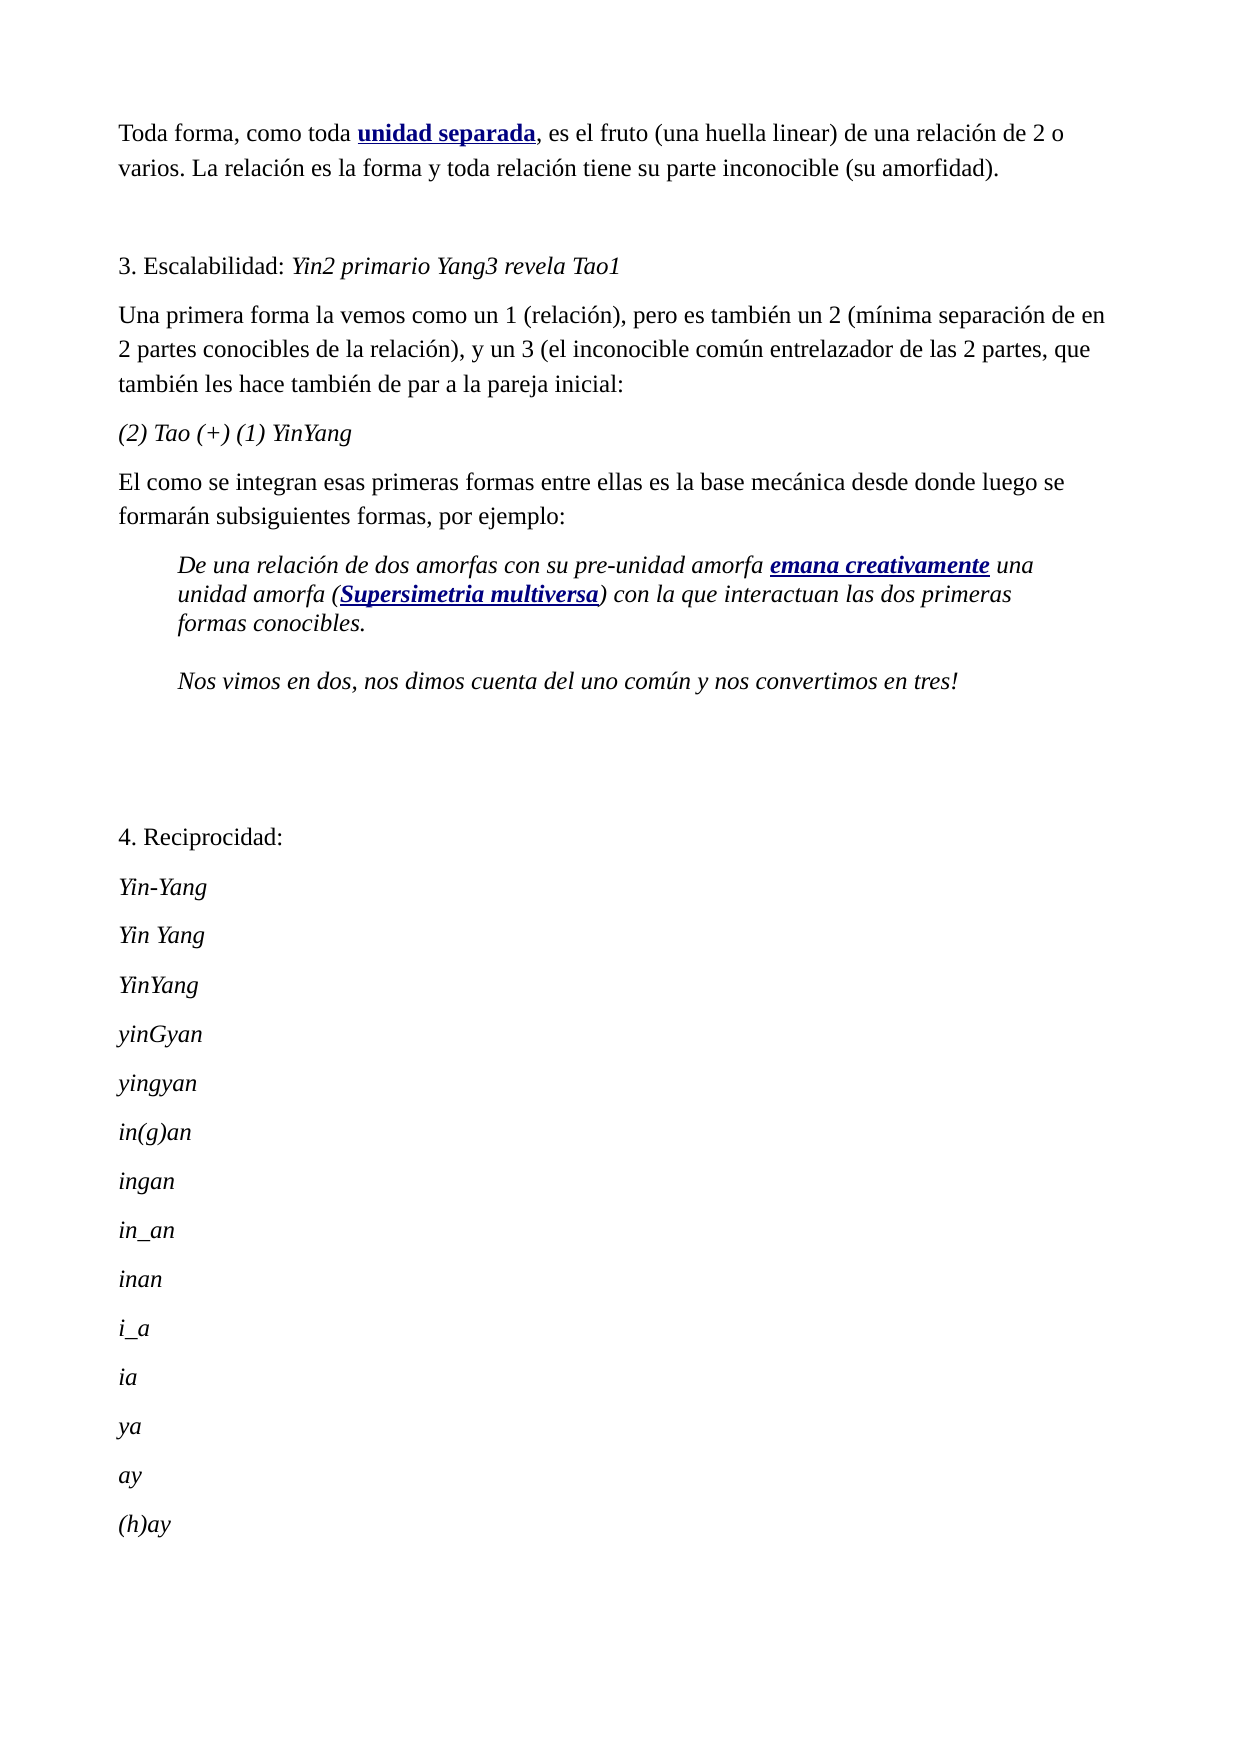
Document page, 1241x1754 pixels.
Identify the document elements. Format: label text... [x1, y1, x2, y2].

text Una primera forma la vemos como un 1 (relación), pero es también un 2 (mínima separación de en 2 partes conocibles de la relación), y un 3 (el inconocible común entrelazador de las 2 partes, que también les hace también de par a la pareja inicial: [118, 300, 1122, 397]
text YinYang [118, 970, 1122, 998]
text El como se integran esas primeras formas entre ellas es la base mecánica desde donde luego se formarán subsiguientes formas, por ejemplo: [118, 467, 1122, 530]
text Yin-Yang [118, 872, 1122, 900]
text in_an [118, 1215, 1122, 1244]
text in(g)an [118, 1117, 1122, 1146]
text 3. Escalabilidad: Yin2 primario Yang3 revela Tao1 [118, 251, 1122, 279]
text (h)ay [118, 1509, 1122, 1538]
text ingan [118, 1166, 1122, 1195]
text Nos vimos en dos, nos dimos cuenta del uno común y nos convertimos en tres! [177, 666, 1063, 695]
text ia [118, 1362, 1122, 1391]
text Toda forma, como toda unidad separada, es el fruto (una huella linear) de una relación de 2 o varios. La relación es la forma y toda relación tiene su parte inconocible (su amorfidad). [118, 118, 1122, 181]
text i_a [118, 1313, 1122, 1342]
text yingyan [118, 1068, 1122, 1097]
text ay [118, 1460, 1122, 1489]
text inan [118, 1264, 1122, 1293]
text De una relación de dos amorfas con su pre-unidad amorfa emana creativamente una unidad amorfa (Supersimetria multiversa) con la que interactuan las dos primeras formas conocibles. [177, 550, 1063, 637]
text yinGyan [118, 1019, 1122, 1047]
text ya [118, 1411, 1122, 1440]
text (2) Tao (+) (1) YinYang [118, 418, 1122, 447]
text 4. Reciprocidad: [118, 822, 1122, 851]
text Yin Yang [118, 921, 1122, 949]
